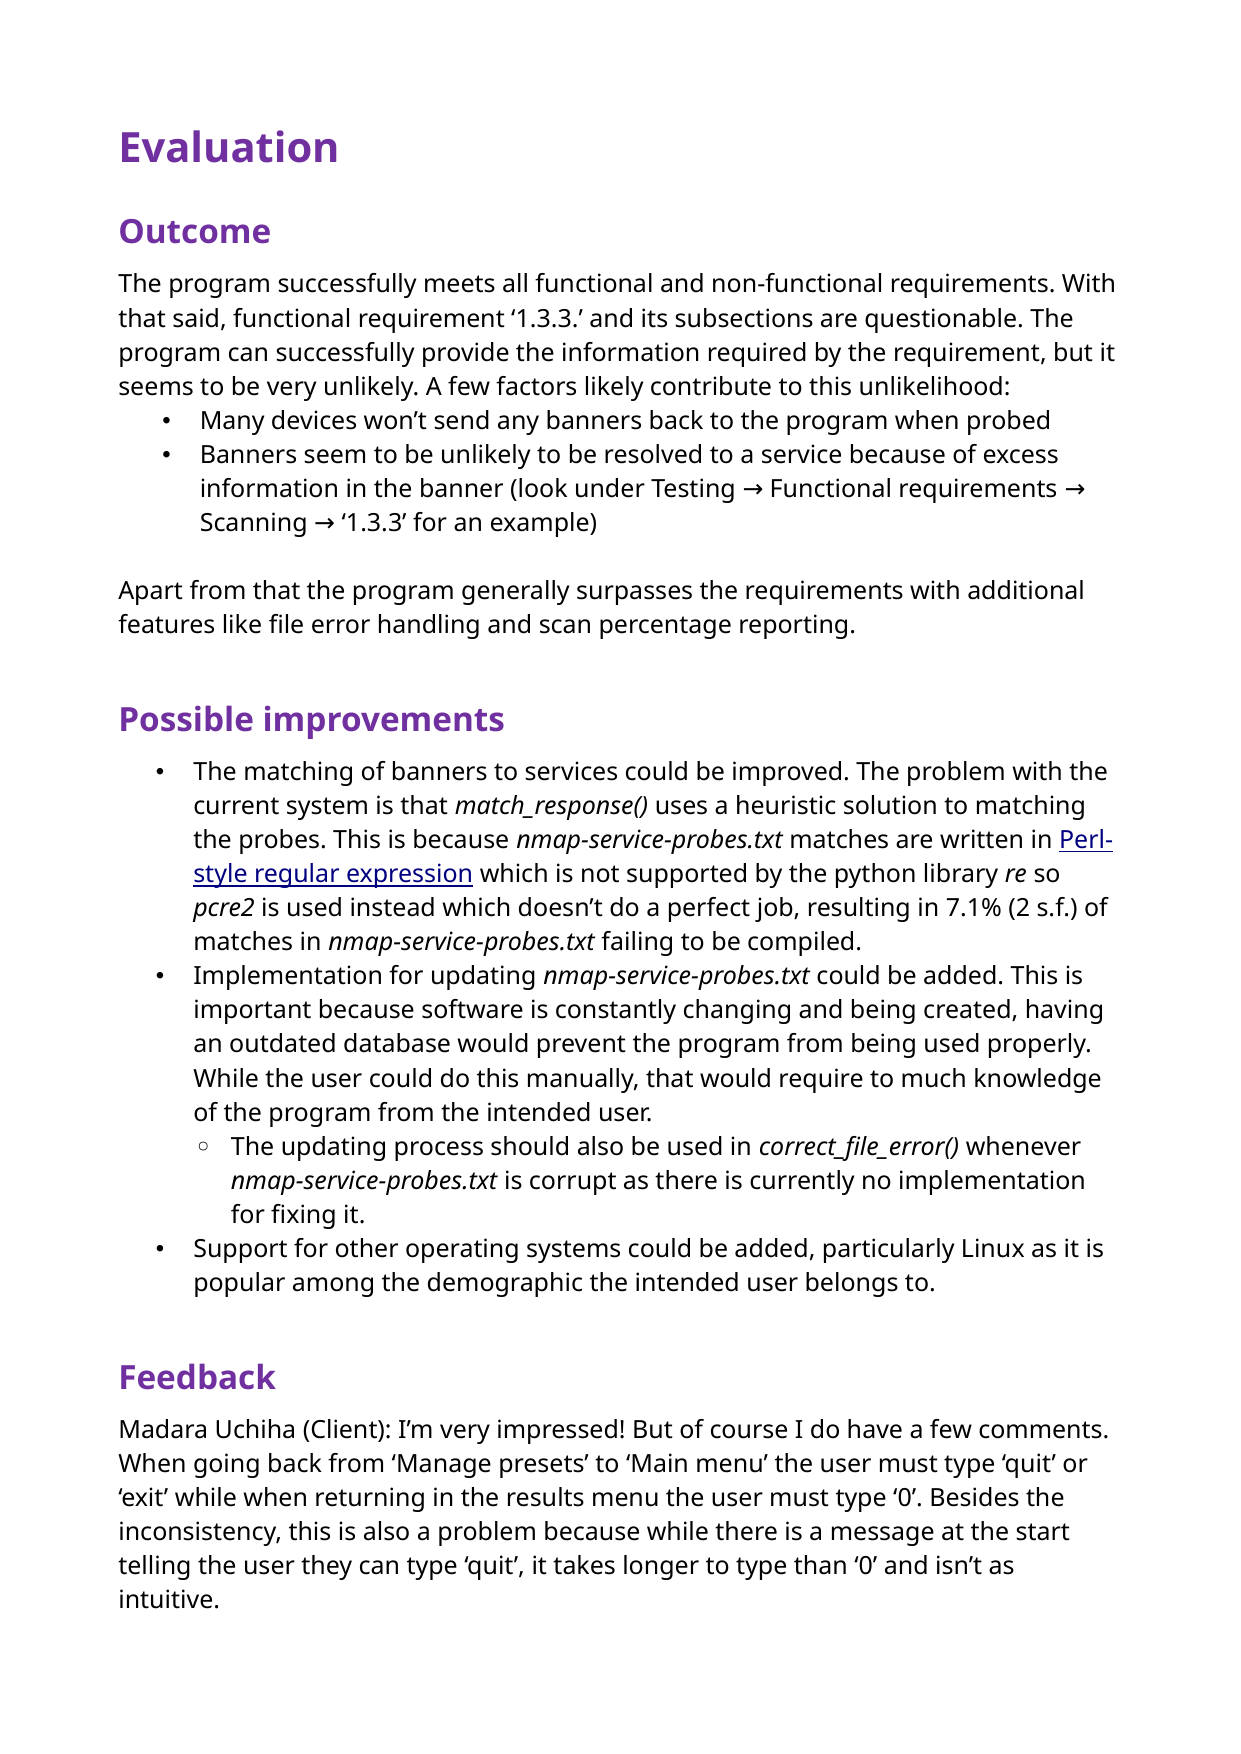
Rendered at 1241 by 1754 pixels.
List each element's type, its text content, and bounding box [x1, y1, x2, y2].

subtitle Evaluation [118, 118, 1122, 175]
list Support for other operating systems could be added, particularly Linux as it is popular among the demographic the intended user belongs to. [156, 1231, 1122, 1299]
list The matching of banners to services could be improved. The problem with the current system is that match_response() uses a heuristic solution to matching the probes. This is because nmap-service-probes.txt matches are written in Perl-style regular expression which is not supported by the python library re so pcre2 is used instead which doesn’t do a perfect job, resulting in 7.1% (2 s.f.) of matches in nmap-service-probes.txt failing to be compiled. [156, 754, 1122, 958]
list Implementation for updating nmap-service-probes.txt could be added. This is important because software is constantly changing and being created, having an outdated database would prevent the program from being used properly. While the user could do this manually, that would require to much knowledge of the program from the intended user. [156, 958, 1122, 1128]
list The updating process should also be used in correct_file_error() whenever nmap-service-probes.txt is corrupt as there is currently no implementation for fixing it. [193, 1128, 1122, 1231]
text Madara Uchiha (Client): I’m very impressed! But of course I do have a few comments. When going back from ‘Manage presets’ to ‘Main menu’ the user must type ‘quit’ or ‘exit’ while when returning in the results menu the user must type ‘0’. Besides the inconsistency, this is also a problem because while there is a message at the start telling the user they can type ‘quit’, it takes longer to type than ‘0’ and isn’t as intuitive. [118, 1411, 1122, 1616]
text Apart from that the program generally surpasses the requirements with additional features like file error handling and scan percentage reporting. [118, 573, 1122, 641]
list Many devices won’t send any banners back to the program when probed [162, 402, 1122, 436]
subtitle Possible improvements [118, 696, 1122, 741]
subtitle Feedback [118, 1353, 1122, 1399]
text The program successfully meets all functional and non-functional requirements. With that said, functional requirement ‘1.3.3.’ and its subsections are questionable. The program can successfully provide the information required by the requirement, but it seems to be very unlikely. A few factors likely contribute to this unlikelihood: [118, 266, 1122, 402]
subtitle Outcome [118, 208, 1122, 254]
list Banners seem to be unlikely to be resolved to a service because of excess information in the banner (look under Testing → Functional requirements → Scanning → ‘1.3.3’ for an example) [162, 436, 1122, 539]
